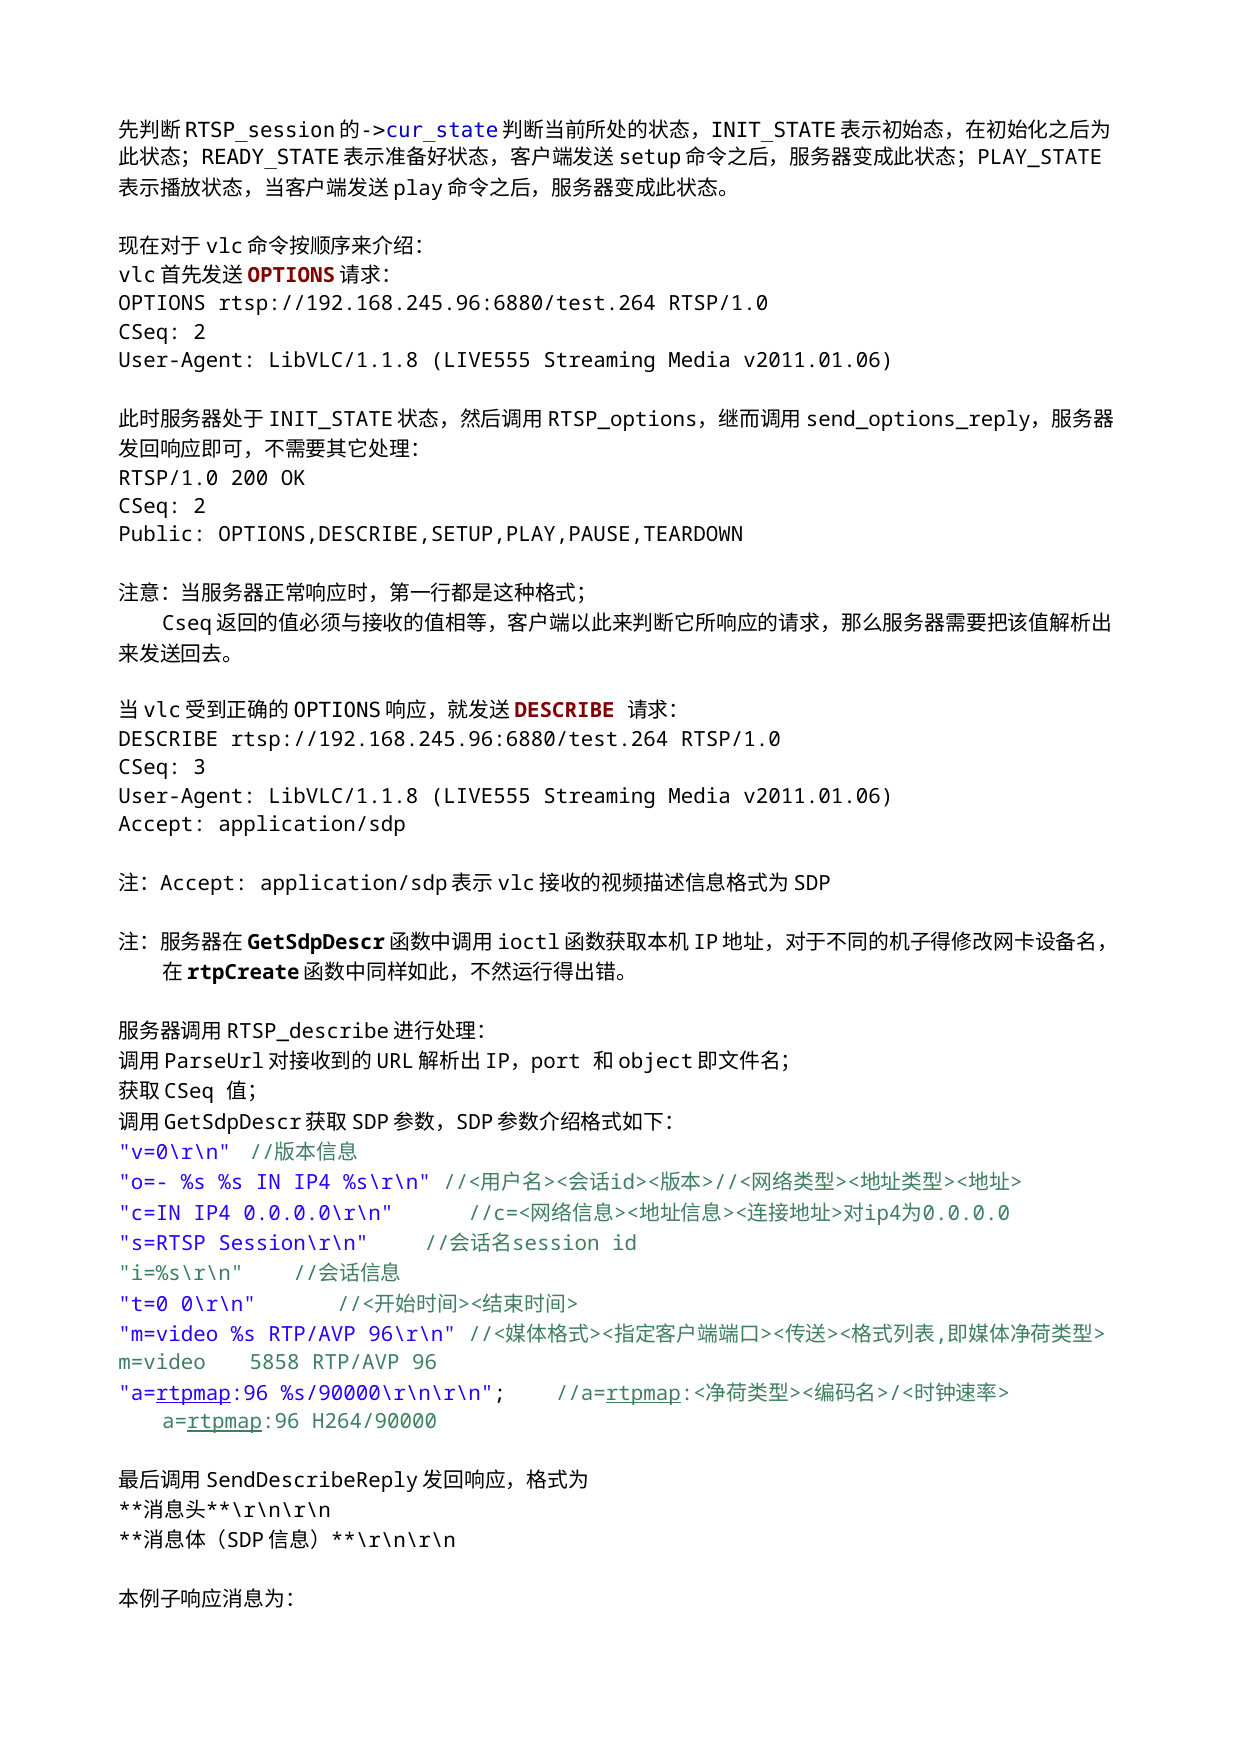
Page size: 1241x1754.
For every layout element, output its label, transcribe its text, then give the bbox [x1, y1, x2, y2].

text 注意：当服务器正常响应时，第一行都是这种格式； [118, 576, 1122, 607]
text "c=IN IP4 0.0.0.0\r\n" //c=<网络信息><地址信息><连接地址>对ip4为0.0.0.0 [118, 1196, 1122, 1226]
text 获取CSeq 值； [118, 1074, 1122, 1105]
text Cseq返回的值必须与接收的值相等，客户端以此来判断它所响应的请求，那么服务器需要把该值解析出来发送回去。 [118, 607, 1122, 667]
text "m=video %s RTP/AVP 96\r\n" //<媒体格式><指定客户端端口><传送><格式列表,即媒体净荷类型> m=video 5858 RTP/AVP 96 [118, 1317, 1122, 1376]
text Public: OPTIONS,DESCRIBE,SETUP,PLAY,PAUSE,TEARDOWN [118, 519, 1122, 548]
text CSeq: 3 [118, 752, 1122, 781]
text DESCRIBE rtsp://192.168.245.96:6880/test.264 RTSP/1.0 [118, 724, 1122, 752]
text 服务器调用RTSP_describe进行处理： [118, 1014, 1122, 1044]
text vlc首先发送OPTIONS请求： [118, 260, 1122, 288]
text 注：服务器在GetSdpDescr函数中调用ioctl函数获取本机IP地址，对于不同的机子得修改网卡设备名， [118, 925, 1122, 955]
text **消息体（SDP信息）**\r\n\r\n [118, 1524, 1122, 1554]
text 当vlc受到正确的OPTIONS响应，就发送DESCRIBE 请求： [118, 696, 1122, 724]
text CSeq: 2 [118, 317, 1122, 345]
text 本例子响应消息为： [118, 1582, 1122, 1613]
text 现在对于vlc命令按顺序来介绍： [118, 229, 1122, 260]
text "o=- %s %s IN IP4 %s\r\n" //<用户名><会话id><版本>//<网络类型><地址类型><地址> [118, 1166, 1122, 1196]
text User-Agent: LibVLC/1.1.8 (LIVE555 Streaming Media v2011.01.06) [118, 781, 1122, 809]
text CSeq: 2 [118, 491, 1122, 519]
text "a=rtpmap:96 %s/90000\r\n\r\n"; //a=rtpmap:<净荷类型><编码名>/<时钟速率> a=rtpmap:96 H264/90000 [118, 1376, 1122, 1434]
text RTSP/1.0 200 OK [118, 463, 1122, 491]
text Accept: application/sdp [118, 809, 1122, 838]
text 在rtpCreate函数中同样如此，不然运行得出错。 [118, 955, 1122, 986]
text "s=RTSP Session\r\n" //会话名session id [118, 1226, 1122, 1256]
text 注：Accept: application/sdp表示vlc接收的视频描述信息格式为SDP [118, 866, 1122, 896]
text 此时服务器处于INIT_STATE状态，然后调用RTSP_options，继而调用send_options_reply，服务器发回响应即可，不需要其它处理： [118, 402, 1122, 463]
text 调用ParseUrl对接收到的URL解析出IP，port 和object即文件名； [118, 1044, 1122, 1074]
text "t=0 0\r\n" //<开始时间><结束时间> [118, 1287, 1122, 1317]
text **消息头**\r\n\r\n [118, 1493, 1122, 1524]
text 最后调用SendDescribeReply发回响应，格式为 [118, 1463, 1122, 1493]
text 先判断RTSP_session的->cur_state判断当前所处的状态，INIT_STATE表示初始态，在初始化之后为此状态；READY_STATE表示准备好状态，客户端发送setup命令之后，服务器变成此状态；PLAY_STATE表示播放状态，当客户端发送play命令之后，服务器变成此状态。 [118, 118, 1122, 201]
text 调用GetSdpDescr获取SDP参数，SDP参数介绍格式如下： [118, 1105, 1122, 1135]
text OPTIONS rtsp://192.168.245.96:6880/test.264 RTSP/1.0 [118, 288, 1122, 317]
text "i=%s\r\n" //会话信息 [118, 1256, 1122, 1287]
text "v=0\r\n" //版本信息 [118, 1135, 1122, 1166]
text User-Agent: LibVLC/1.1.8 (LIVE555 Streaming Media v2011.01.06) [118, 345, 1122, 374]
